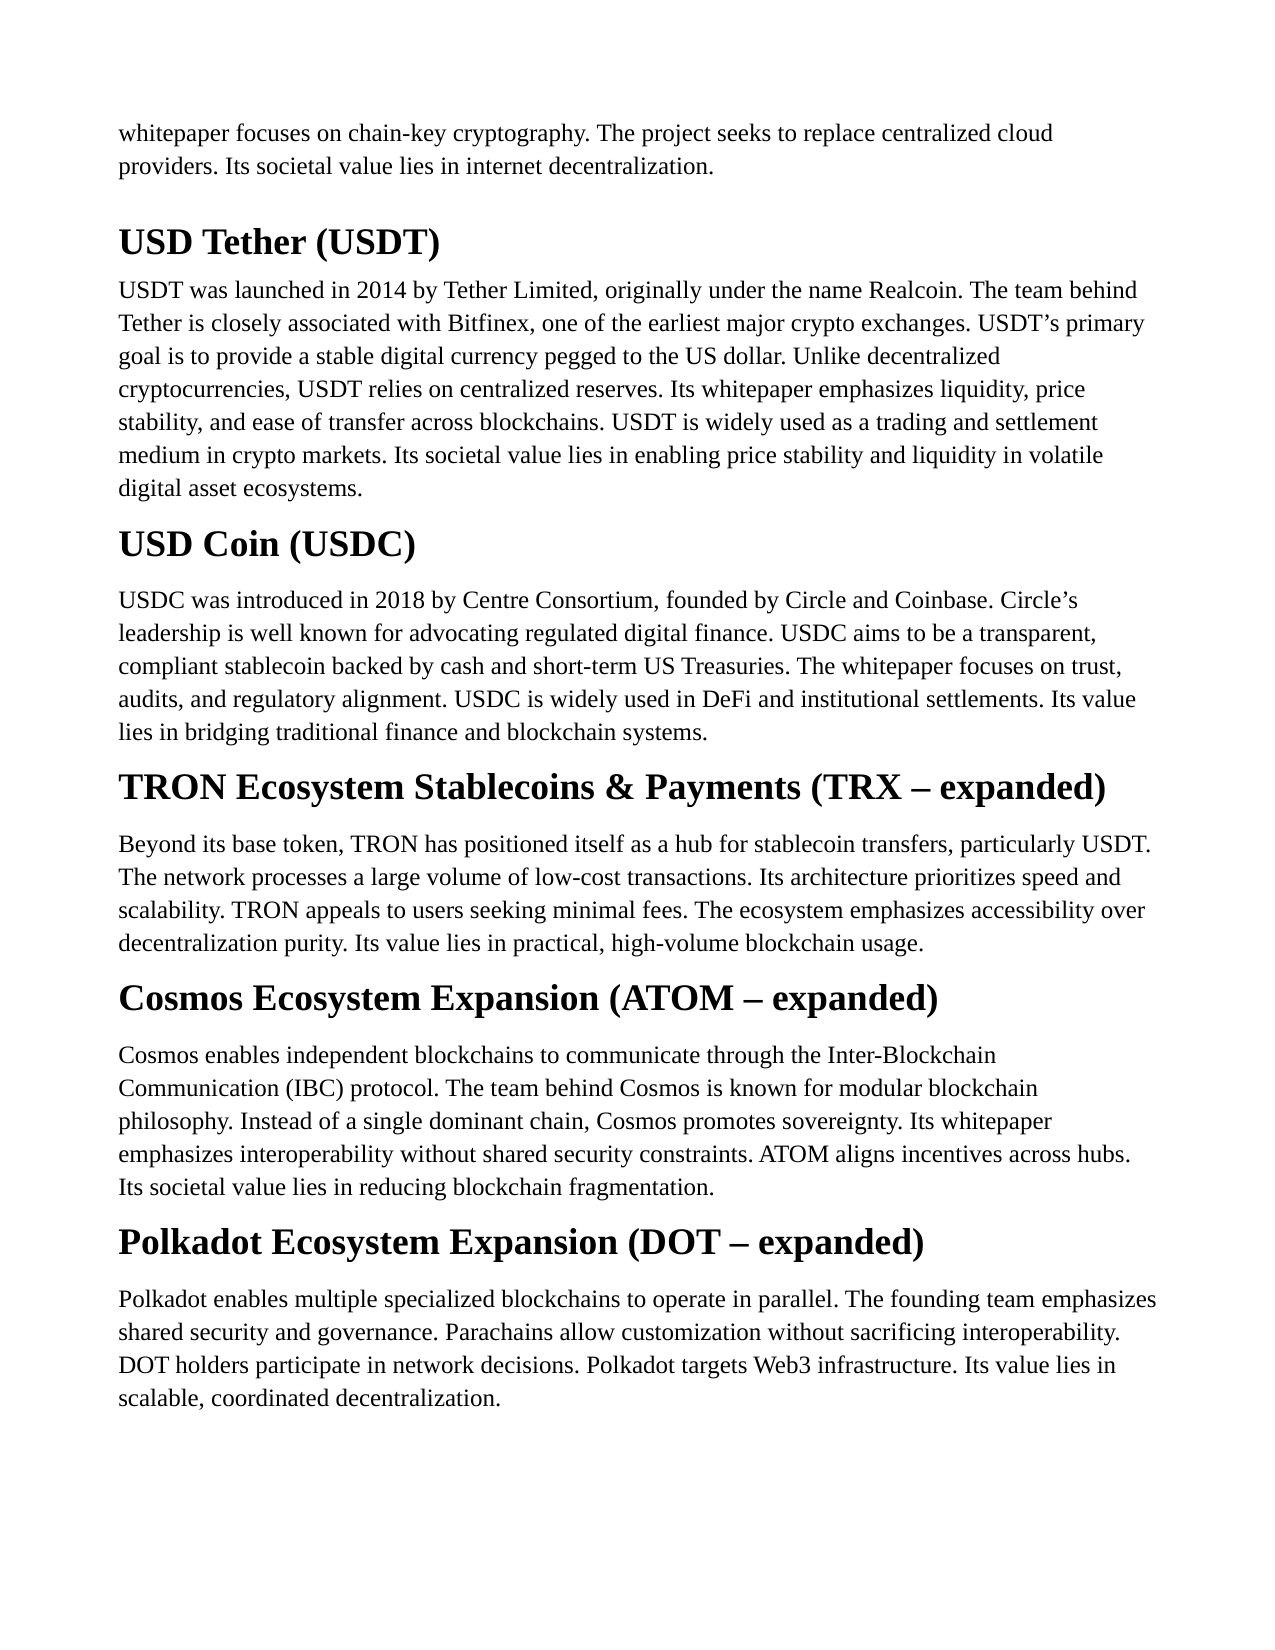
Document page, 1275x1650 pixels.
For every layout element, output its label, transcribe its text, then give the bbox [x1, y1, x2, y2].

subtitle USD Coin (USDC) [118, 521, 1157, 564]
text USDT was launched in 2014 by Tether Limited, originally under the name Realcoin. The team behind Tether is closely associated with Bitfinex, one of the earliest major crypto exchanges. USDT’s primary goal is to provide a stable digital currency pegged to the US dollar. Unlike decentralized cryptocurrencies, USDT relies on centralized reserves. Its whitepaper emphasizes liquidity, price stability, and ease of transfer across blockchains. USDT is widely used as a trading and settlement medium in crypto markets. Its societal value lies in enabling price stability and liquidity in volatile digital asset ecosystems. [118, 275, 1157, 502]
text USDC was introduced in 2018 by Centre Consortium, founded by Circle and Coinbase. Circle’s leadership is well known for advocating regulated digital finance. USDC aims to be a transparent, compliant stablecoin backed by cash and short-term US Treasuries. The whitepaper focuses on trust, audits, and regulatory alignment. USDC is widely used in DeFi and institutional settlements. Its value lies in bridging traditional finance and blockchain systems. [118, 585, 1157, 746]
text Cosmos enables independent blockchains to communicate through the Inter-Blockchain Communication (IBC) protocol. The team behind Cosmos is known for modular blockchain philosophy. Instead of a single dominant chain, Cosmos promotes sovereignty. Its whitepaper emphasizes interoperability without shared security constraints. ATOM aligns incentives across hubs. Its societal value lies in reducing blockchain fragmentation. [118, 1040, 1157, 1201]
subtitle Polkadot Ecosystem Expansion (DOT – expanded) [118, 1219, 1157, 1263]
subtitle TRON Ecosystem Stablecoins & Payments (TRX – expanded) [118, 765, 1157, 808]
text Polkadot enables multiple specialized blockchains to operate in parallel. The founding team emphasizes shared security and governance. Parachains allow customization without sacrificing interoperability. DOT holders participate in network decisions. Polkadot targets Web3 infrastructure. Its value lies in scalable, coordinated decentralization. [118, 1284, 1157, 1411]
text whitepaper focuses on chain-key cryptography. The project seeks to replace centralized cloud providers. Its societal value lies in internet decentralization. [118, 118, 1157, 180]
text Beyond its base token, TRON has positioned itself as a hub for stablecoin transfers, particularly USDT. The network processes a large volume of low-cost transactions. Its architecture prioritizes speed and scalability. TRON appeals to users seeking minimal fees. The ecosystem emphasizes accessibility over decentralization purity. Its value lies in practical, high-volume blockchain usage. [118, 829, 1157, 957]
subtitle Cosmos Ecosystem Expansion (ATOM – expanded) [118, 976, 1157, 1019]
subtitle USD Tether (USDT) [118, 219, 1157, 263]
